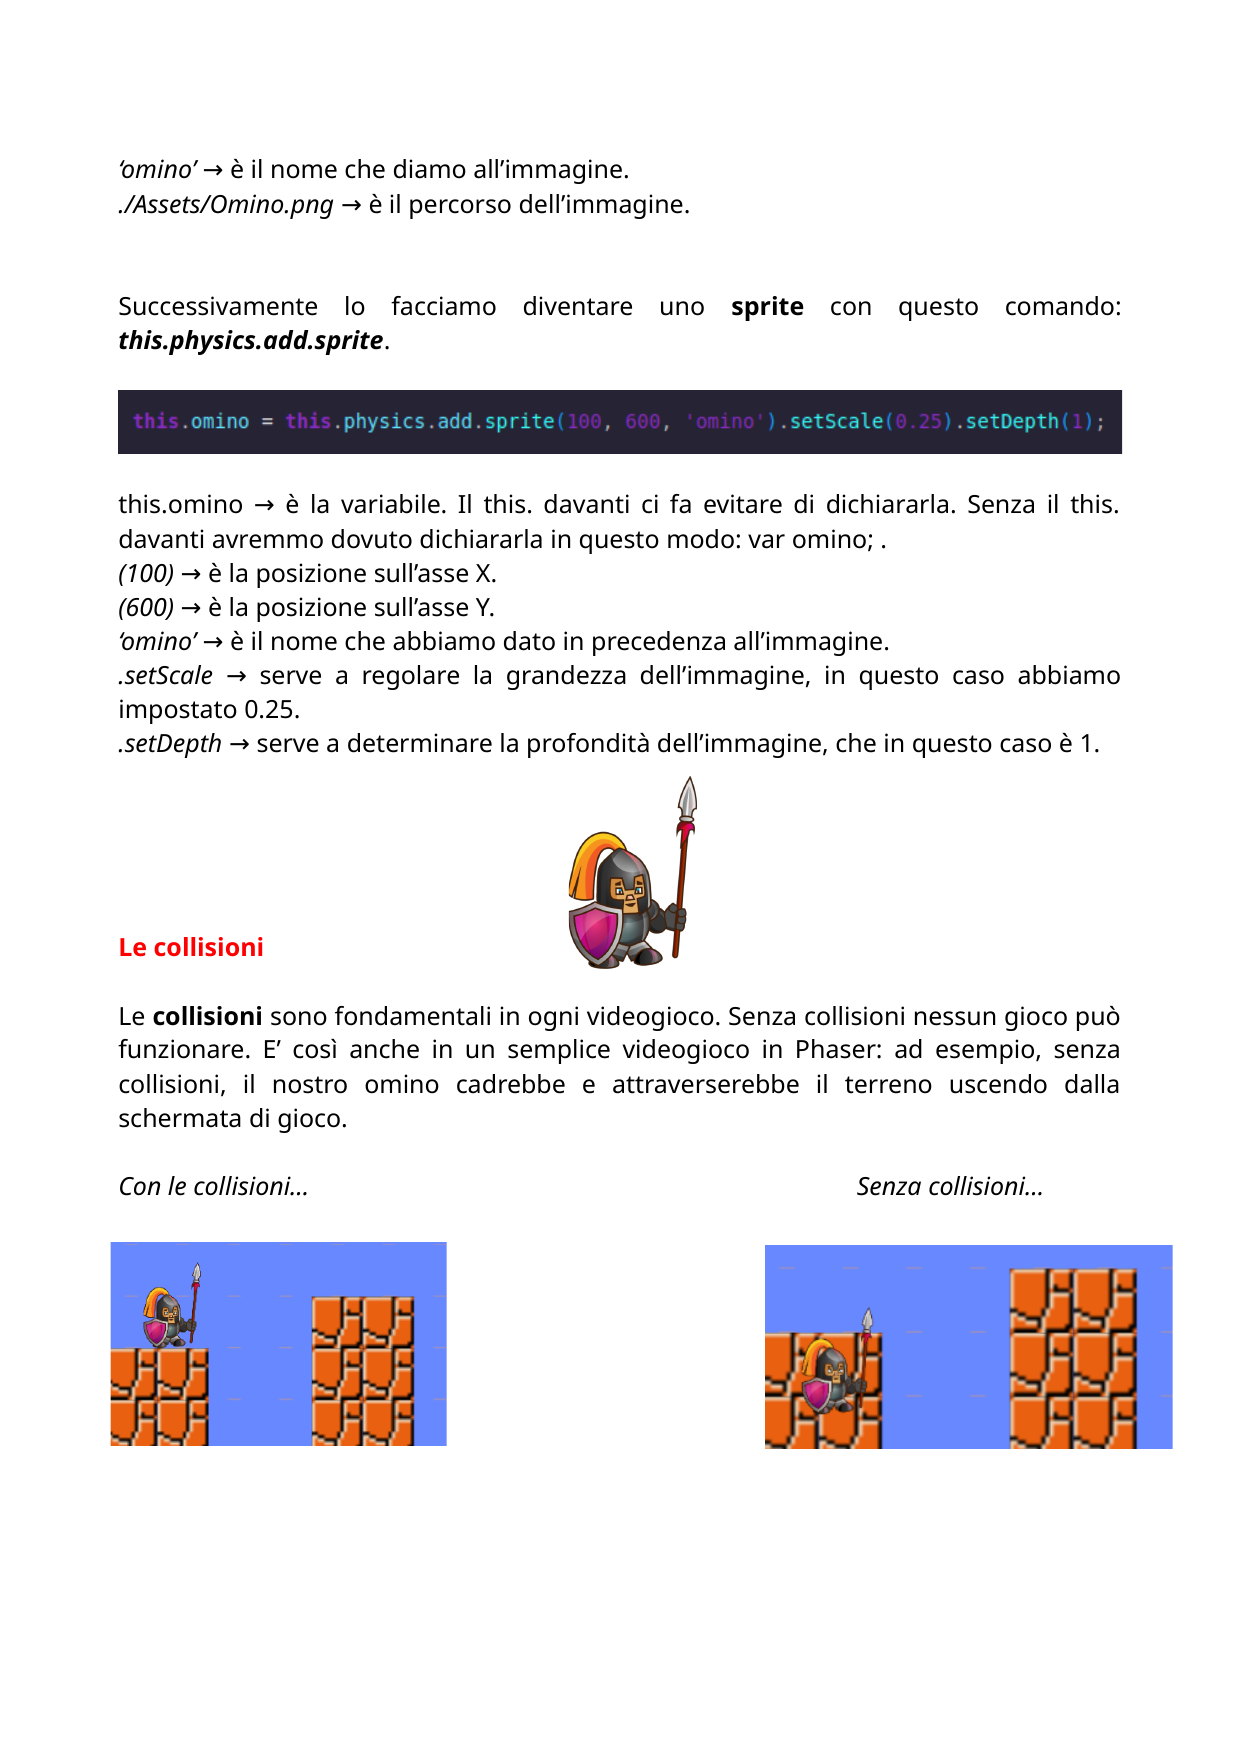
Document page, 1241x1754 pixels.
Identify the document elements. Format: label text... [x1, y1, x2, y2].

text Le collisioni sono fondamentali in ogni videogioco. Senza collisioni nessun gioco può funzionare. E’ così anche in un semplice videogioco in Phaser: ad esempio, senza collisioni, il nostro omino cadrebbe e attraverserebbe il terreno uscendo dalla schermata di gioco. [118, 998, 1122, 1134]
picture [118, 390, 1123, 454]
picture [765, 1245, 1173, 1449]
text Con le collisioni… Senza collisioni… [118, 1168, 1122, 1202]
picture [568, 776, 697, 969]
text this.omino → è la variabile. Il this. davanti ci fa evitare di dichiararla. Senza il this. davanti avremmo dovuto dichiararla in questo modo: var omino; . [118, 487, 1122, 555]
text Successivamente lo facciamo diventare uno sprite con questo comando: this.physics.add.sprite. [118, 288, 1122, 357]
text [697, 930, 1122, 964]
text (600) → è la posizione sull’asse Y. [118, 589, 1122, 623]
text ‘omino’ → è il nome che abbiamo dato in precedenza all’immagine. [118, 623, 1122, 657]
text (100) → è la posizione sull’asse X. [118, 555, 1122, 589]
text .setDepth → serve a determinare la profondità dell’immagine, che in questo caso è 1. [118, 726, 1122, 760]
text .setScale → serve a regolare la grandezza dell’immagine, in questo caso abbiamo impostato 0.25. [118, 657, 1122, 726]
text ‘omino’ → è il nome che diamo all’immagine. [118, 152, 1122, 186]
text Le collisioni [118, 930, 568, 964]
text ./Assets/Omino.png → è il percorso dell’immagine. [118, 186, 1122, 220]
picture [110, 1242, 447, 1446]
